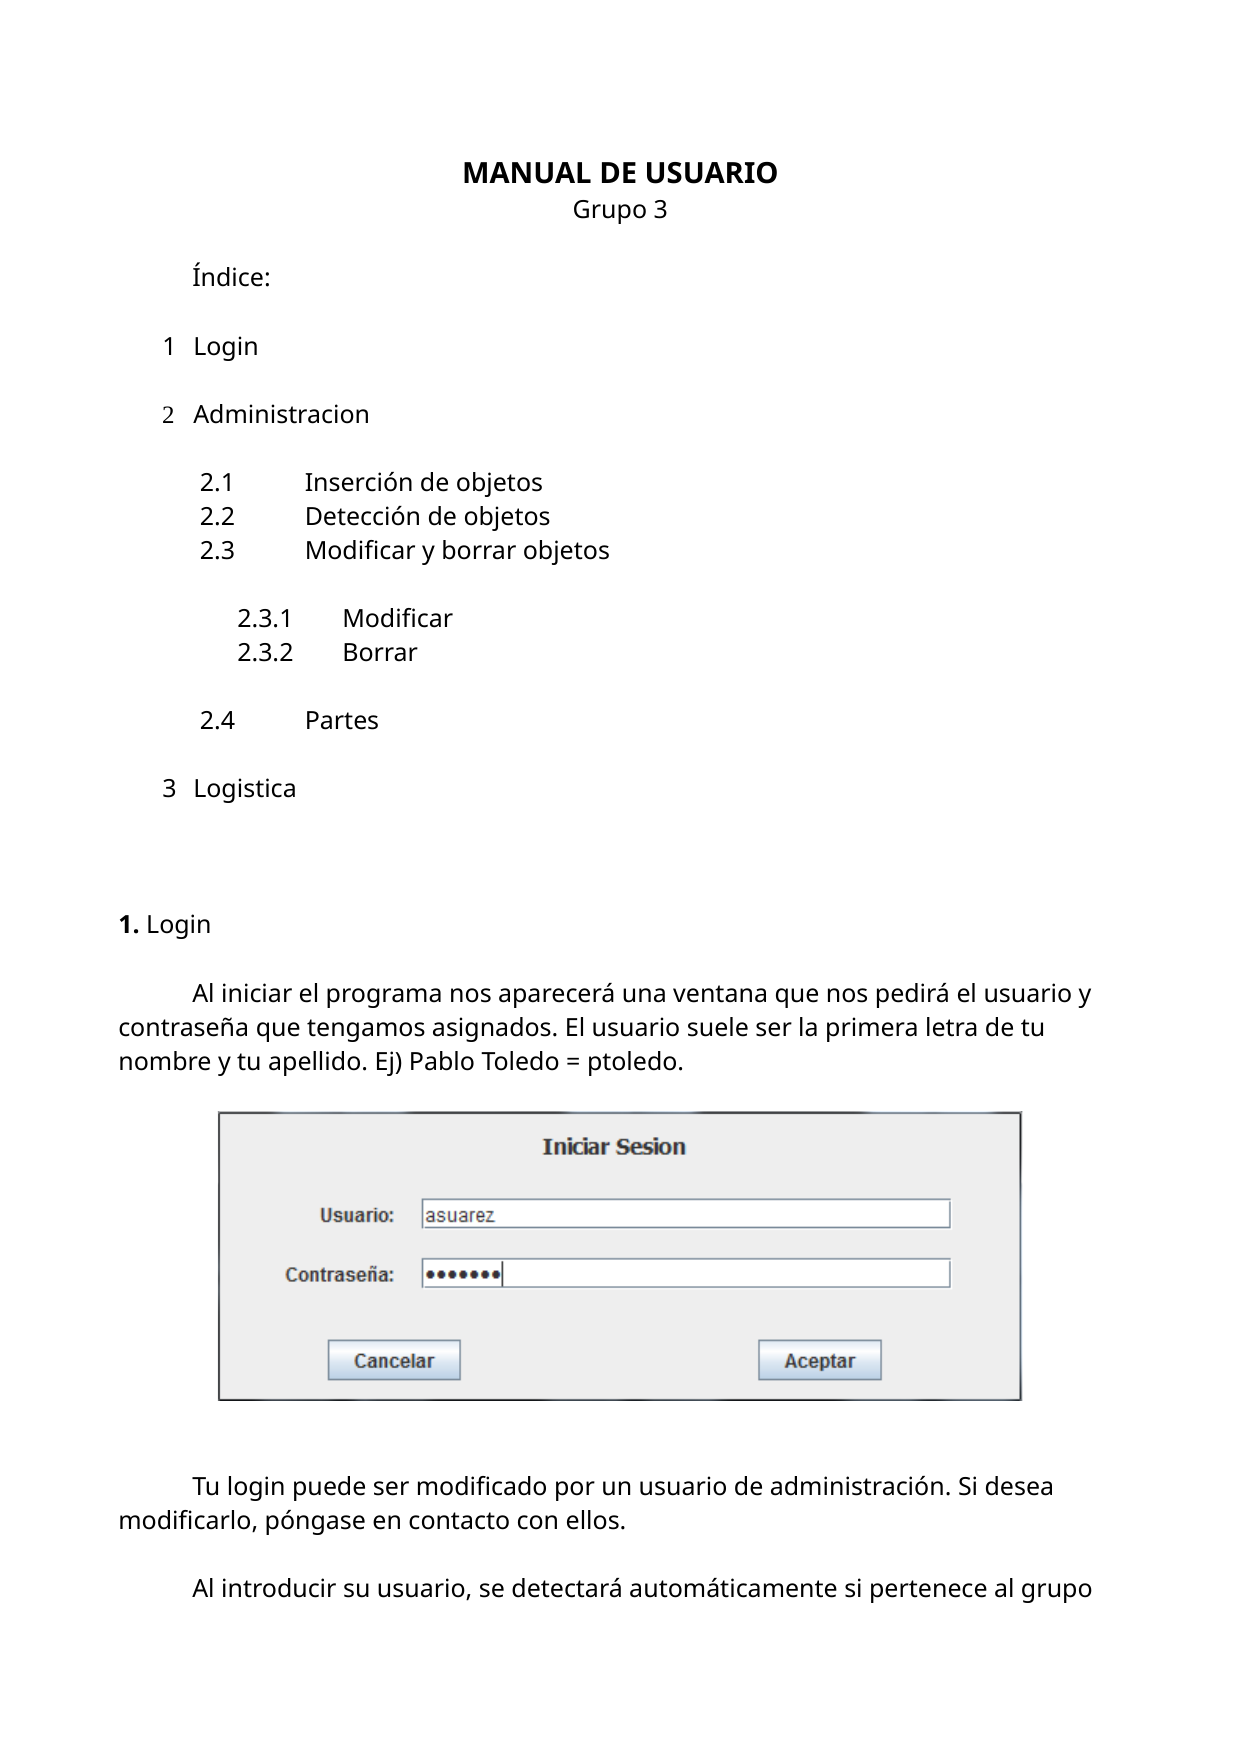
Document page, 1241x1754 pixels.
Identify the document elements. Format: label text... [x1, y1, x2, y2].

list Administracion [156, 396, 1122, 430]
text Al iniciar el programa nos aparecerá una ventana que nos pedirá el usuario y contraseña que tengamos asignados. El usuario suele ser la primera letra de tu nombre y tu apellido. Ej) Pablo Toledo = ptoledo. [118, 975, 1122, 1077]
list Logistica [156, 771, 1122, 805]
list Modificar [231, 601, 1122, 635]
list Detección de objetos [193, 498, 1122, 532]
text Grupo 3 [118, 192, 1122, 226]
list Login [156, 328, 1122, 362]
list Inserción de objetos [193, 464, 1122, 498]
list Modificar y borrar objetos [193, 532, 1122, 567]
text Tu login puede ser modificado por un usuario de administración. Si desea modificarlo, póngase en contacto con ellos. [118, 1469, 1122, 1537]
text Índice: [118, 260, 1122, 294]
picture [217, 1111, 1023, 1401]
list Partes [193, 703, 1122, 737]
list Borrar [231, 635, 1122, 669]
text MANUAL DE USUARIO [118, 152, 1122, 192]
text 1. Login [118, 907, 1122, 941]
text Al introducir su usuario, se detectará automáticamente si pertenece al grupo [118, 1571, 1122, 1605]
